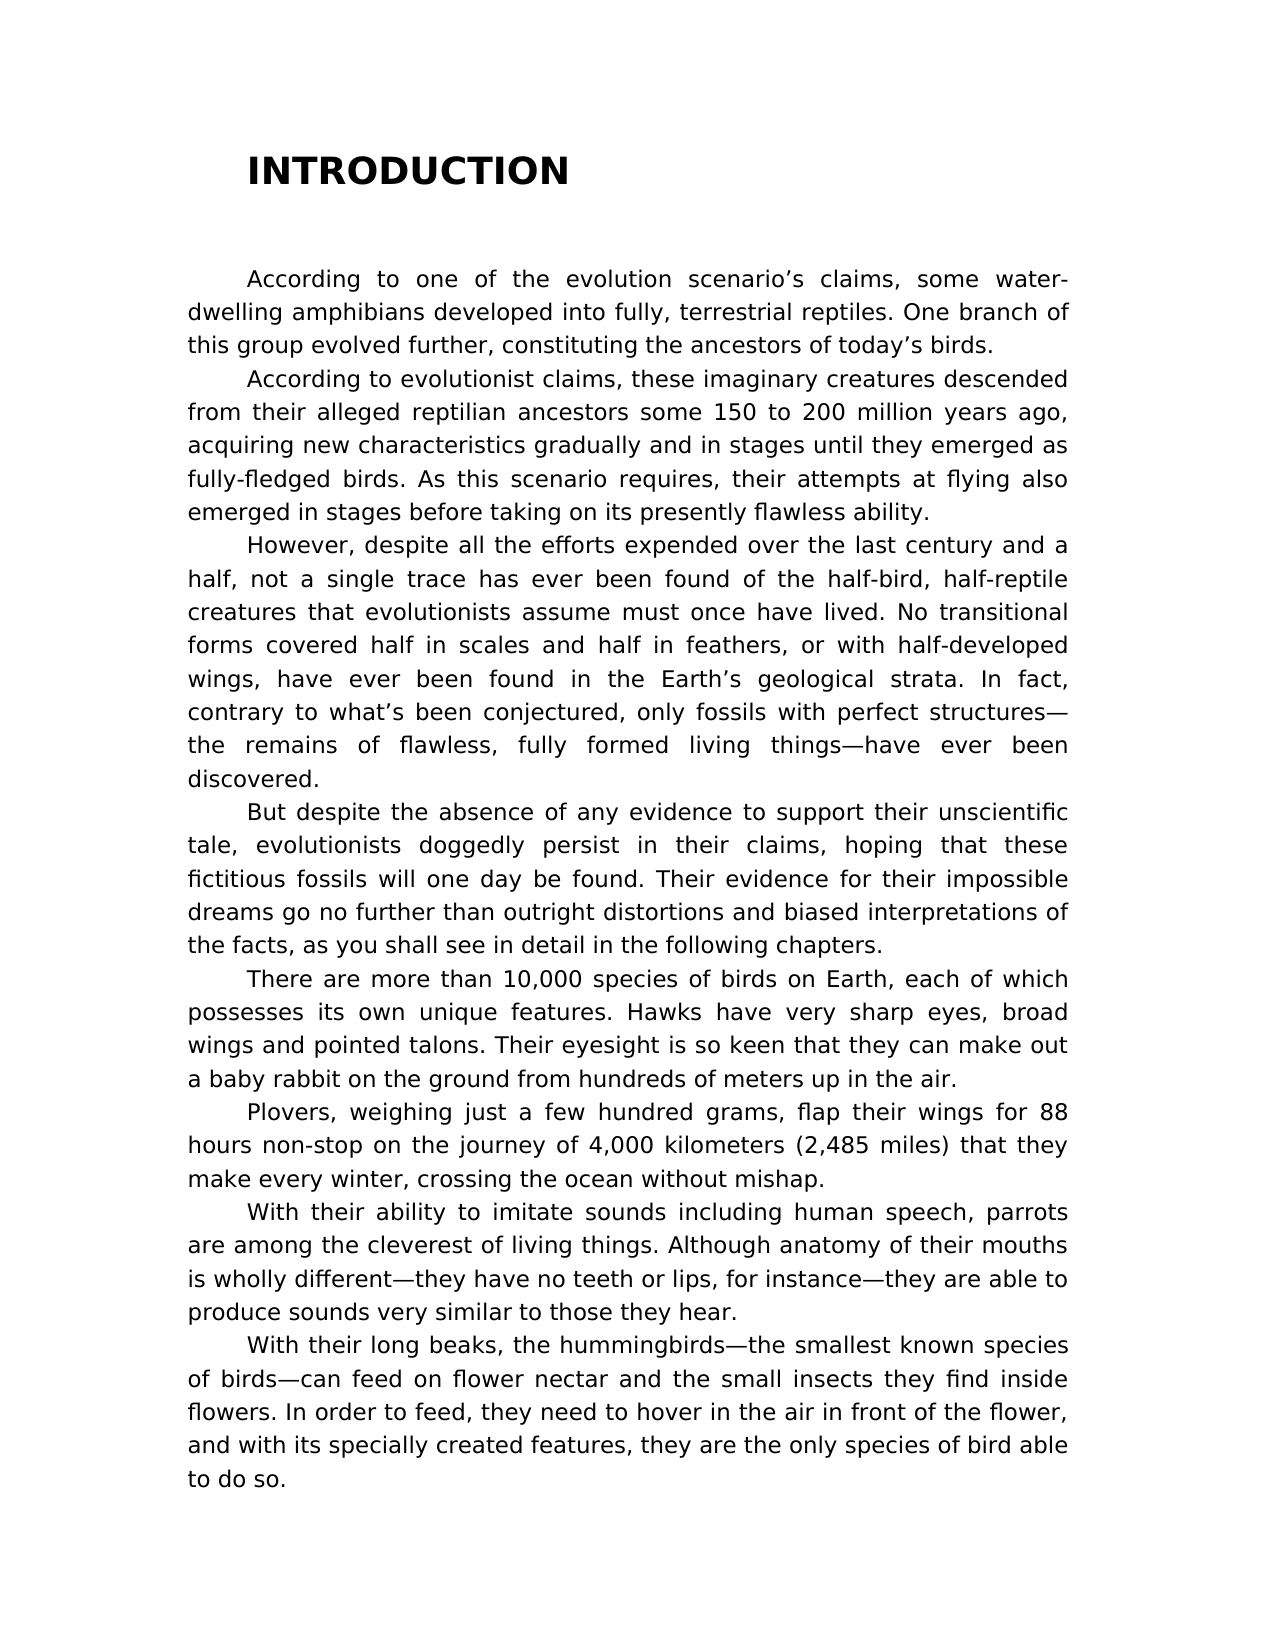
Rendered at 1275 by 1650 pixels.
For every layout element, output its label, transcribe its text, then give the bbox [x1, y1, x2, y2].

text There are more than 10,000 species of birds on Earth, each of which possesses its own unique features. Hawks have very sharp eyes, broad wings and pointed talons. Their eyesight is so keen that they can make out a baby rabbit on the ground from hundreds of meters up in the air. [187, 960, 1070, 1094]
text According to evolutionist claims, these imaginary creatures descended from their alleged reptilian ancestors some 150 to 200 million years ago, acquiring new characteristics gradually and in stages until they emerged as fully-fledged birds. As this scenario requires, their attempts at flying also emerged in stages before taking on its presently flawless ability. [187, 360, 1070, 527]
text According to one of the evolution scenario’s claims, some water-dwelling amphibians developed into fully, terrestrial reptiles. One branch of this group evolved further, constituting the ancestors of today’s birds. [187, 260, 1070, 360]
text But despite the absence of any evidence to support their unscientific tale, evolutionists doggedly persist in their claims, hoping that these fictitious fossils will one day be found. Their evidence for their impossible dreams go no further than outright distortions and biased interpretations of the facts, as you shall see in detail in the following chapters. [187, 794, 1070, 960]
text Plovers, weighing just a few hundred grams, flap their wings for 88 hours non-stop on the journey of 4,000 kilometers (2,485 miles) that they make every winter, crossing the ocean without mishap. [187, 1094, 1070, 1194]
text With their long beaks, the hummingbirds—the smallest known species of birds—can feed on flower nectar and the small insects they find inside flowers. In order to feed, they need to hover in the air in front of the flower, and with its specially created features, they are the only species of bird able to do so. [187, 1327, 1070, 1494]
text With their ability to imitate sounds including human speech, parrots are among the cleverest of living things. Although anatomy of their mouths is wholly different—they have no teeth or lips, for instance—they are able to produce sounds very similar to those they hear. [187, 1194, 1070, 1327]
text However, despite all the efforts expended over the last century and a half, not a single trace has ever been found of the half-bird, half-reptile creatures that evolutionists assume must once have lived. No transitional forms covered half in scales and half in feathers, or with half-developed wings, have ever been found in the Earth’s geological strata. In fact, contrary to what’s been conjectured, only fossils with perfect structures—the remains of flawless, fully formed living things—have ever been discovered. [187, 527, 1070, 794]
text INTRODUCTION [187, 150, 1070, 194]
